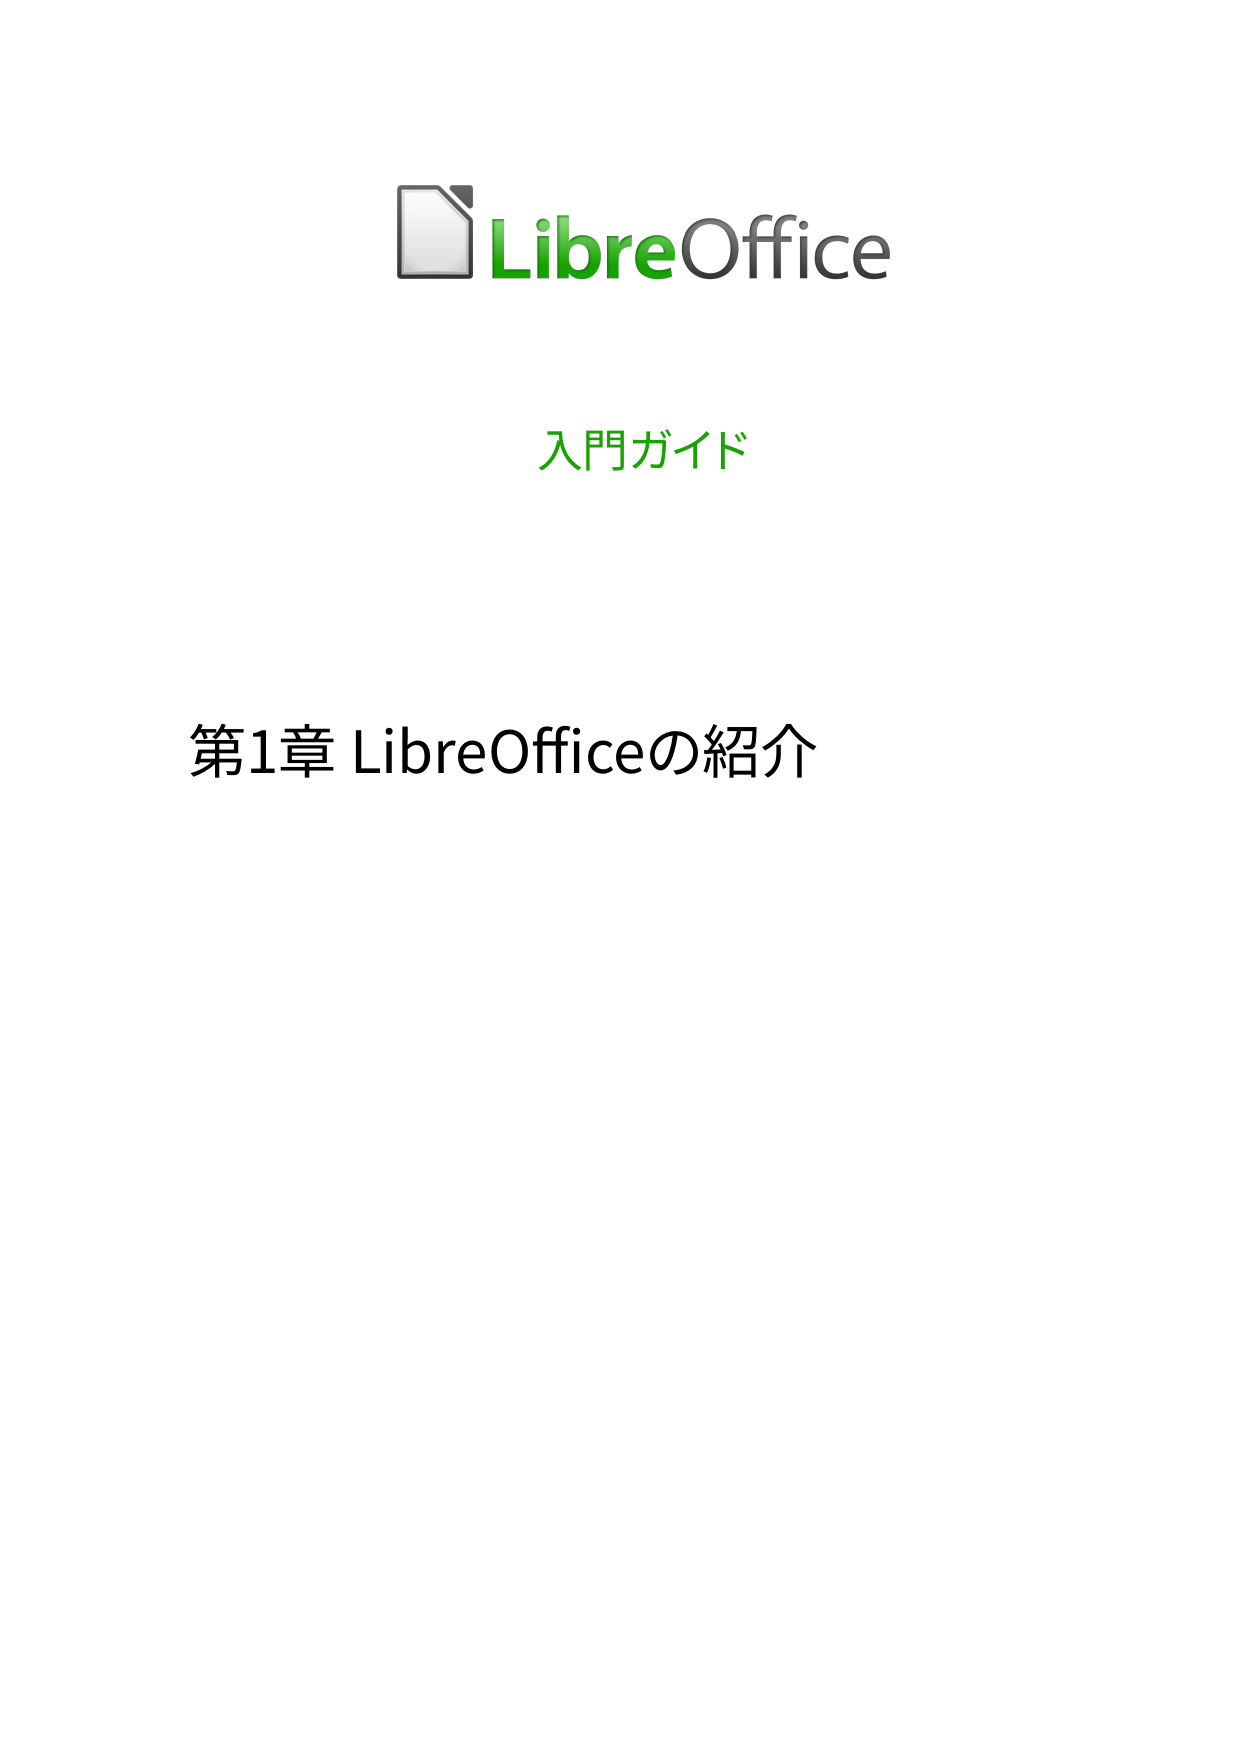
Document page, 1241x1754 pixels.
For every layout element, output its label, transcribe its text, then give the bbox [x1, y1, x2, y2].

text 入門ガイド [188, 414, 1098, 480]
picture [392, 181, 893, 286]
title 第1章 LibreOfficeの紹介 [188, 705, 1098, 874]
